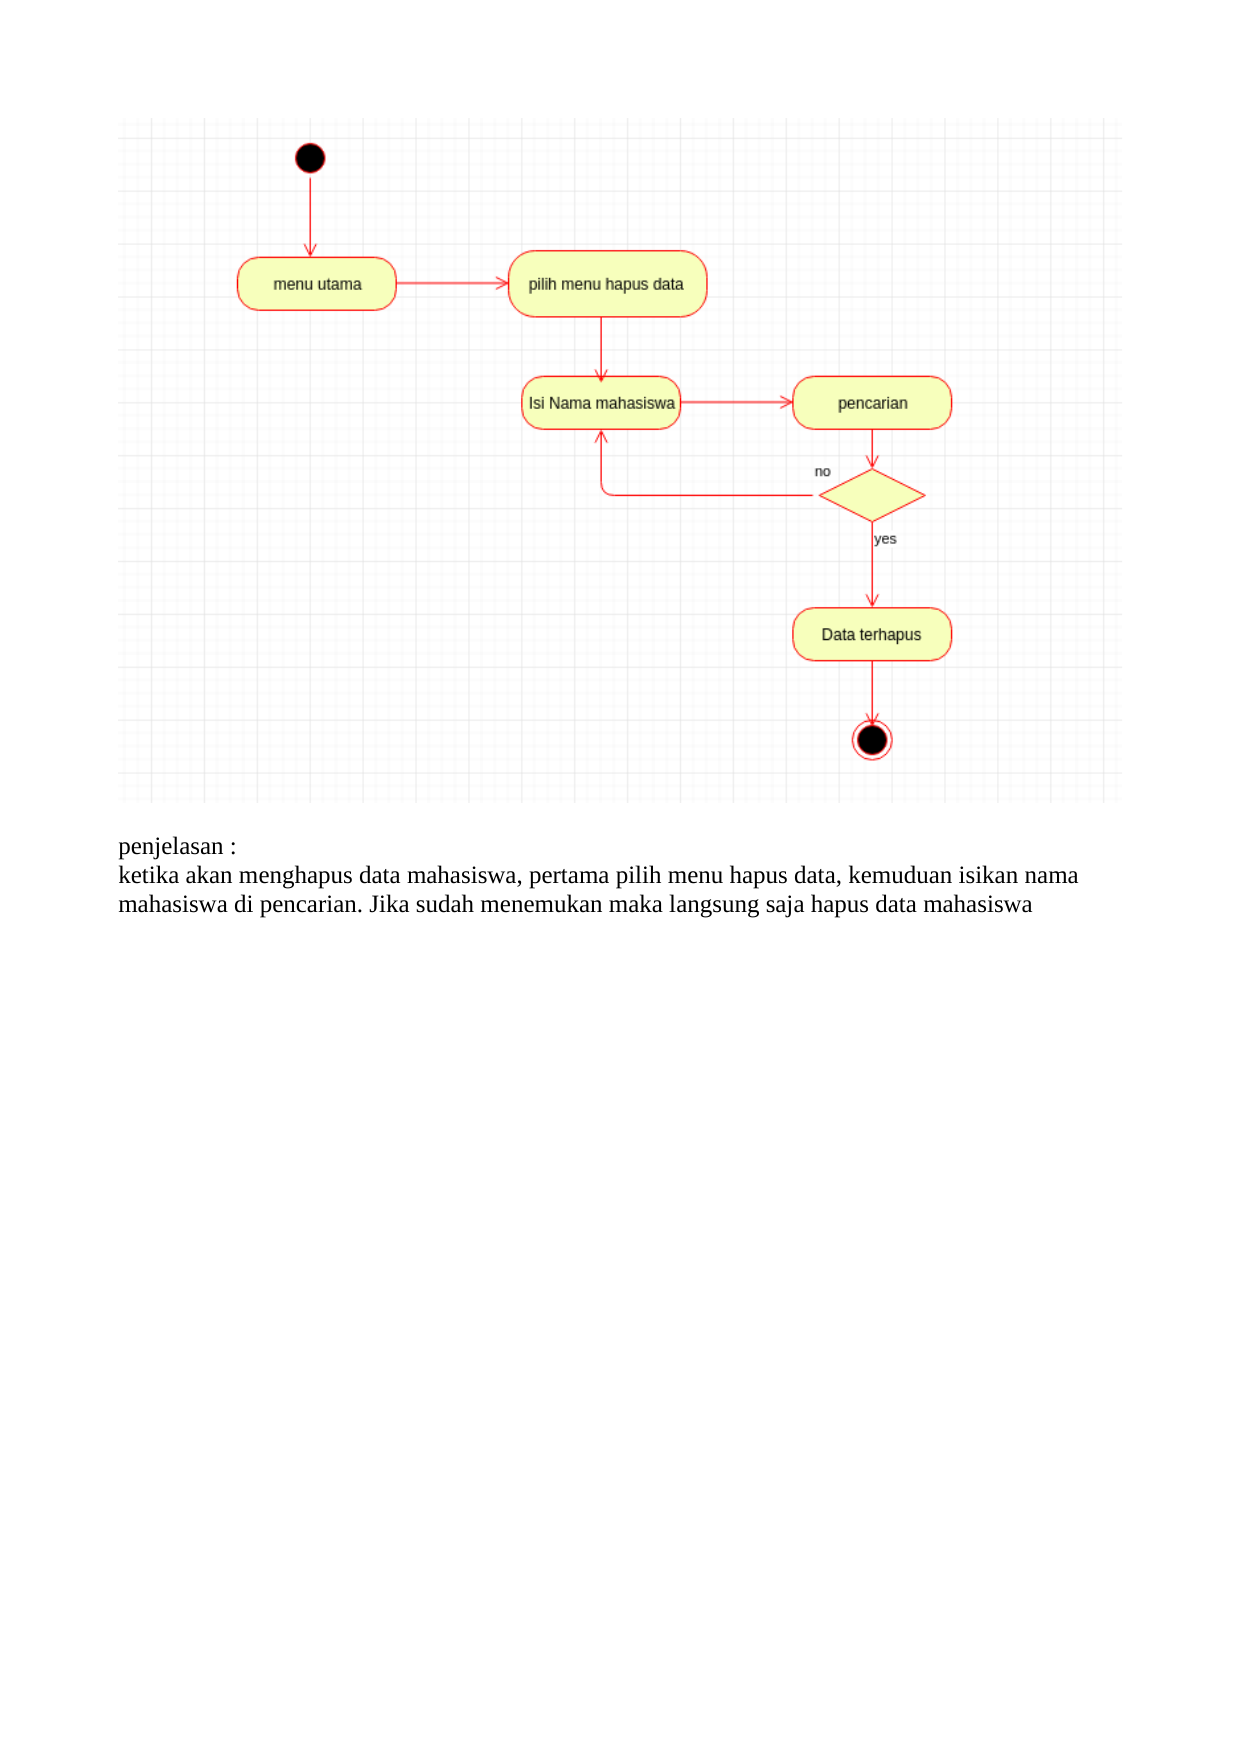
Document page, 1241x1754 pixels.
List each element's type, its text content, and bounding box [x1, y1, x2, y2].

text ketika akan menghapus data mahasiswa, pertama pilih menu hapus data, kemuduan isikan nama mahasiswa di pencarian. Jika sudah menemukan maka langsung saja hapus data mahasiswa [118, 860, 1122, 917]
text penjelasan : [118, 831, 1122, 860]
